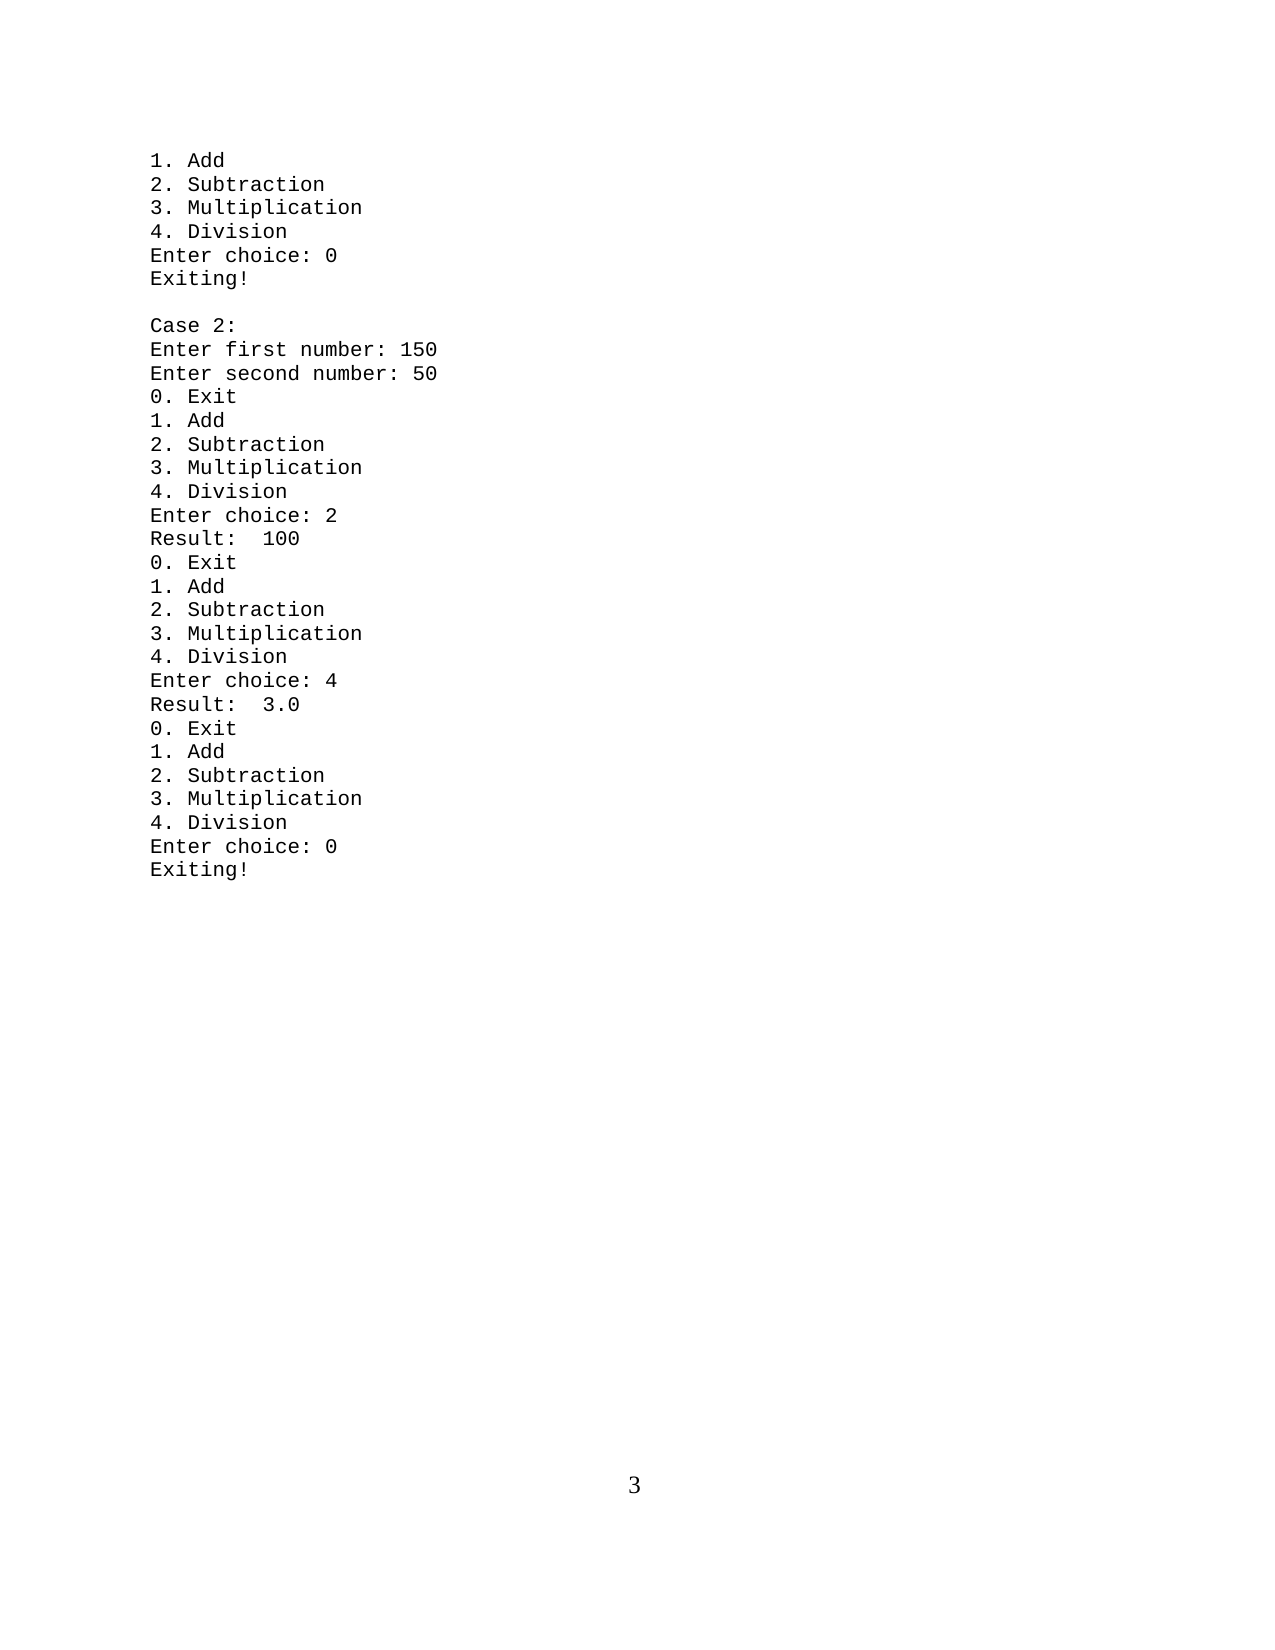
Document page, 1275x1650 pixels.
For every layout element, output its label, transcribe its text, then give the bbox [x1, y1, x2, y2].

text 0. Exit [150, 386, 1125, 410]
text 3. Multiplication [150, 623, 1125, 647]
text 1. Add [150, 576, 1125, 599]
text 2. Subtraction [150, 765, 1125, 788]
text Enter second number: 50 [150, 363, 1125, 386]
text 2. Subtraction [150, 599, 1125, 623]
text 3. Multiplication [150, 457, 1125, 481]
text Enter first number: 150 [150, 339, 1125, 363]
text Enter choice: 2 [150, 505, 1125, 528]
text 4. Division [150, 647, 1125, 670]
text 2. Subtraction [150, 174, 1125, 197]
text 1. Add [150, 741, 1125, 765]
text Exiting! [150, 268, 1125, 292]
text 1. Add [150, 150, 1125, 174]
text Case 2: [150, 316, 1125, 339]
text Enter choice: 0 [150, 836, 1125, 859]
text Enter choice: 4 [150, 670, 1125, 694]
text 3. Multiplication [150, 788, 1125, 812]
text 4. Division [150, 481, 1125, 505]
text Enter choice: 0 [150, 244, 1125, 268]
text 1. Add [150, 410, 1125, 434]
text 4. Division [150, 812, 1125, 836]
text 3. Multiplication [150, 197, 1125, 221]
text 2. Subtraction [150, 434, 1125, 457]
text 0. Exit [150, 717, 1125, 741]
text Exiting! [150, 859, 1125, 883]
text 4. Division [150, 221, 1125, 244]
text 0. Exit [150, 552, 1125, 576]
text Result: 3.0 [150, 694, 1125, 717]
text Result: 100 [150, 528, 1125, 552]
